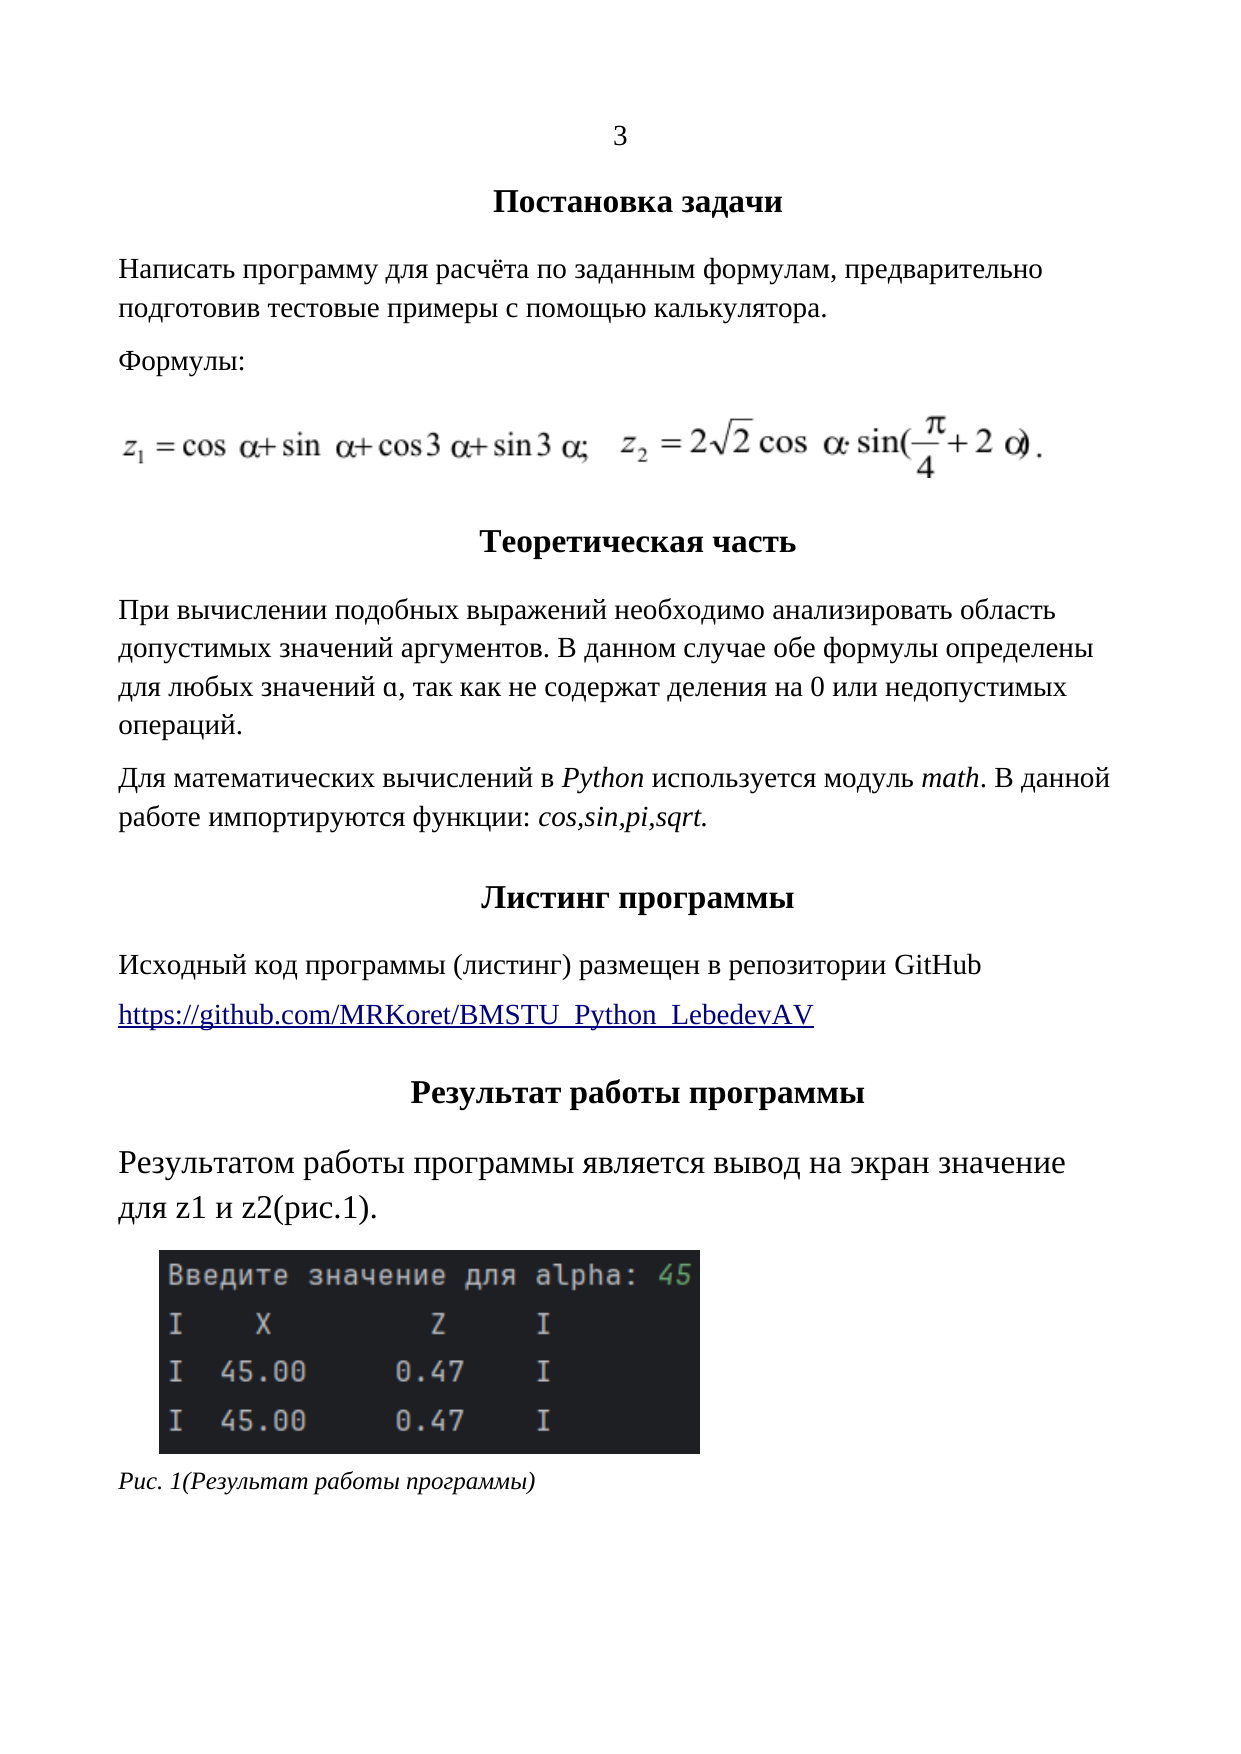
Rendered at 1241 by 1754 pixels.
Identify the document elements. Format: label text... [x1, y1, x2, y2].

subtitle Теоретическая часть [118, 522, 1122, 560]
subtitle Постановка задачи [118, 181, 1122, 219]
text При вычислении подобных выражений необходимо анализировать область допустимых значений аргументов. В данном случае обе формулы определены для любых значений ɑ, так как не содержат деления на 0 или недопустимых операций. [118, 592, 1122, 741]
text Написать программу для расчёта по заданным формулам, предварительно подготовив тестовые примеры с помощью калькулятора. [118, 251, 1122, 323]
text Для математических вычислений в Python используется модуль math. В данной работе импортируются функции: cos,sin,pi,sqrt. [118, 761, 1122, 833]
subtitle Листинг программы [118, 877, 1122, 916]
text Результатом работы программы является вывод на экран значение для z1 и z2(рис.1). [118, 1143, 1122, 1225]
subtitle Результат работы программы [118, 1073, 1122, 1111]
text Формулы: [118, 343, 1122, 376]
text Исходный код программы (листинг) размещен в репозитории GitHub [118, 947, 1122, 981]
text https://github.com/MRKoret/BMSTU_Python_LebedevAV [118, 997, 1122, 1031]
picture [159, 1250, 700, 1454]
picture [118, 396, 1054, 478]
text Рис. 1(Результат работы программы) [118, 1271, 601, 1495]
